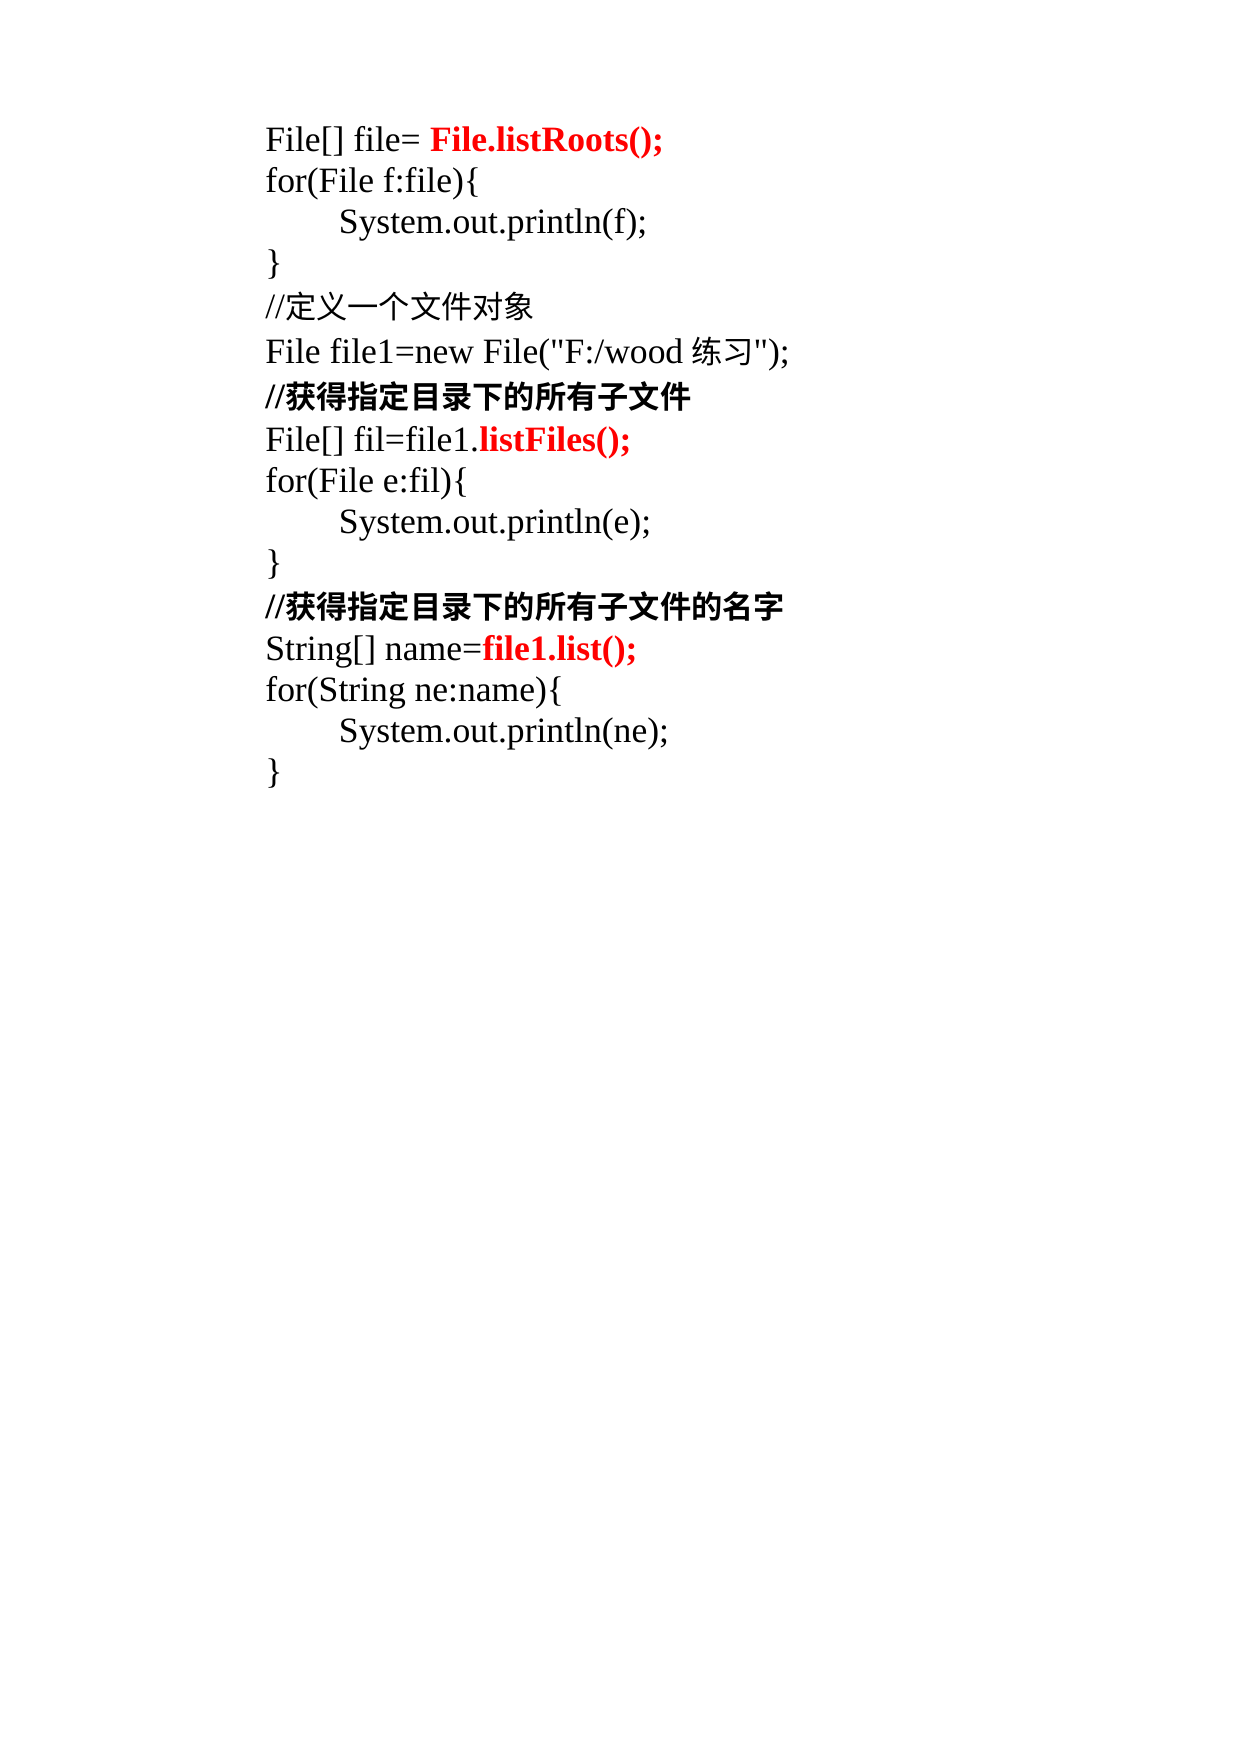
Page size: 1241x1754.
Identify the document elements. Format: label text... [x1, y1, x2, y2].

text } [118, 541, 1122, 582]
text } [118, 241, 1122, 282]
text System.out.println(f); [118, 200, 1122, 241]
text System.out.println(ne); [118, 709, 1122, 750]
text for(File e:fil){ [118, 459, 1122, 500]
text //获得指定目录下的所有子文件 [118, 373, 1122, 418]
text } [118, 750, 1122, 791]
text //获得指定目录下的所有子文件的名字 [118, 582, 1122, 627]
text File[] file= File.listRoots(); [118, 118, 1122, 159]
text File file1=new File("F:/wood练习"); [118, 327, 1122, 373]
text System.out.println(e); [118, 500, 1122, 541]
text String[] name=file1.list(); [118, 627, 1122, 668]
text for(File f:file){ [118, 159, 1122, 200]
text File[] fil=file1.listFiles(); [118, 418, 1122, 459]
text //定义一个文件对象 [118, 282, 1122, 327]
text for(String ne:name){ [118, 668, 1122, 709]
